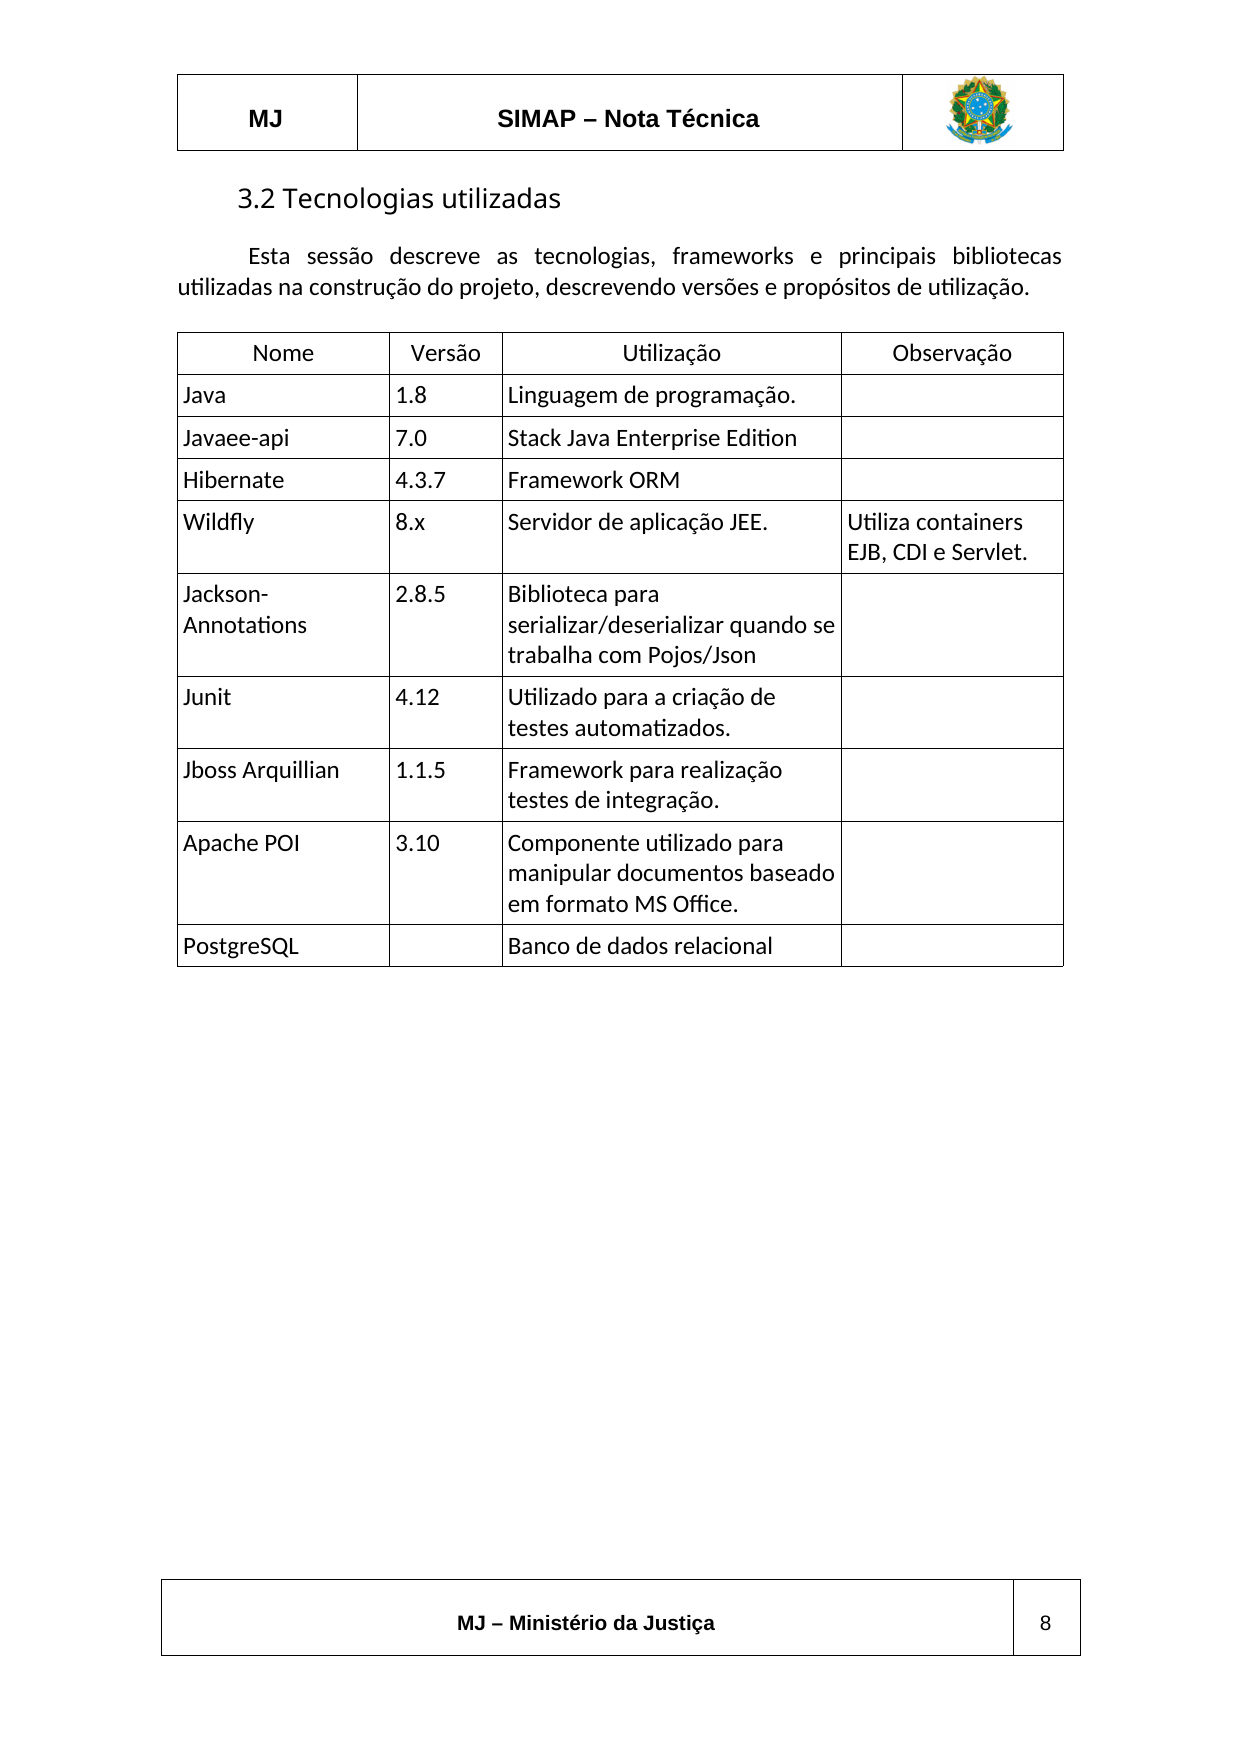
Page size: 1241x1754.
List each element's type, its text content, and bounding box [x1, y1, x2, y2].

table_cell 3.10 [390, 822, 502, 924]
table_cell [842, 574, 1063, 676]
table_cell Servidor de aplicação JEE. [503, 501, 841, 573]
table_cell 1.8 [390, 375, 502, 416]
table_cell Framework ORM [503, 459, 841, 500]
table_cell [842, 925, 1063, 966]
table_cell [842, 749, 1063, 821]
table_cell Wildfly [178, 501, 389, 573]
table_cell Banco de dados relacional [503, 925, 841, 966]
table_cell [842, 375, 1063, 416]
table_cell Jboss Arquillian [178, 749, 389, 821]
table_cell Junit [178, 677, 389, 748]
table_cell 8.x [390, 501, 502, 573]
table_cell [842, 822, 1063, 924]
table_header Versão [390, 333, 502, 374]
table_cell [842, 677, 1063, 748]
subtitle 3.2 Tecnologias utilizadas [561, 179, 1063, 216]
table_cell [842, 459, 1063, 500]
table_cell Jackson-Annotations [178, 574, 389, 676]
table_header Utilização [503, 333, 841, 374]
table_cell Stack Java Enterprise Edition [503, 417, 841, 458]
table_cell Linguagem de programação. [503, 375, 841, 416]
table_header Nome [178, 333, 389, 374]
table_cell 1.1.5 [390, 749, 502, 821]
table_cell Utilizado para a criação de testes automatizados. [503, 677, 841, 748]
table_cell Biblioteca para serializar/deserializar quando se trabalha com Pojos/Json [503, 574, 841, 676]
table_header Observação [842, 333, 1063, 374]
table_cell Hibernate [178, 459, 389, 500]
table_cell Utiliza containers EJB, CDI e Servlet. [842, 501, 1063, 573]
picture [944, 75, 1020, 149]
table_cell [390, 925, 502, 966]
table_cell PostgreSQL [178, 925, 389, 966]
table_cell [842, 417, 1063, 458]
table_cell Framework para realização testes de integração. [503, 749, 841, 821]
table_cell 4.3.7 [390, 459, 502, 500]
subtitle 3.2 Tecnologias utilizadas [177, 179, 237, 216]
table_cell Javaee-api [178, 417, 389, 458]
table_cell 2.8.5 [390, 574, 502, 676]
table_cell Apache POI [178, 822, 389, 924]
table_cell Java [178, 375, 389, 416]
table_cell Componente utilizado para manipular documentos baseado em formato MS Office. [503, 822, 841, 924]
table_cell 4.12 [390, 677, 502, 748]
table_cell 7.0 [390, 417, 502, 458]
